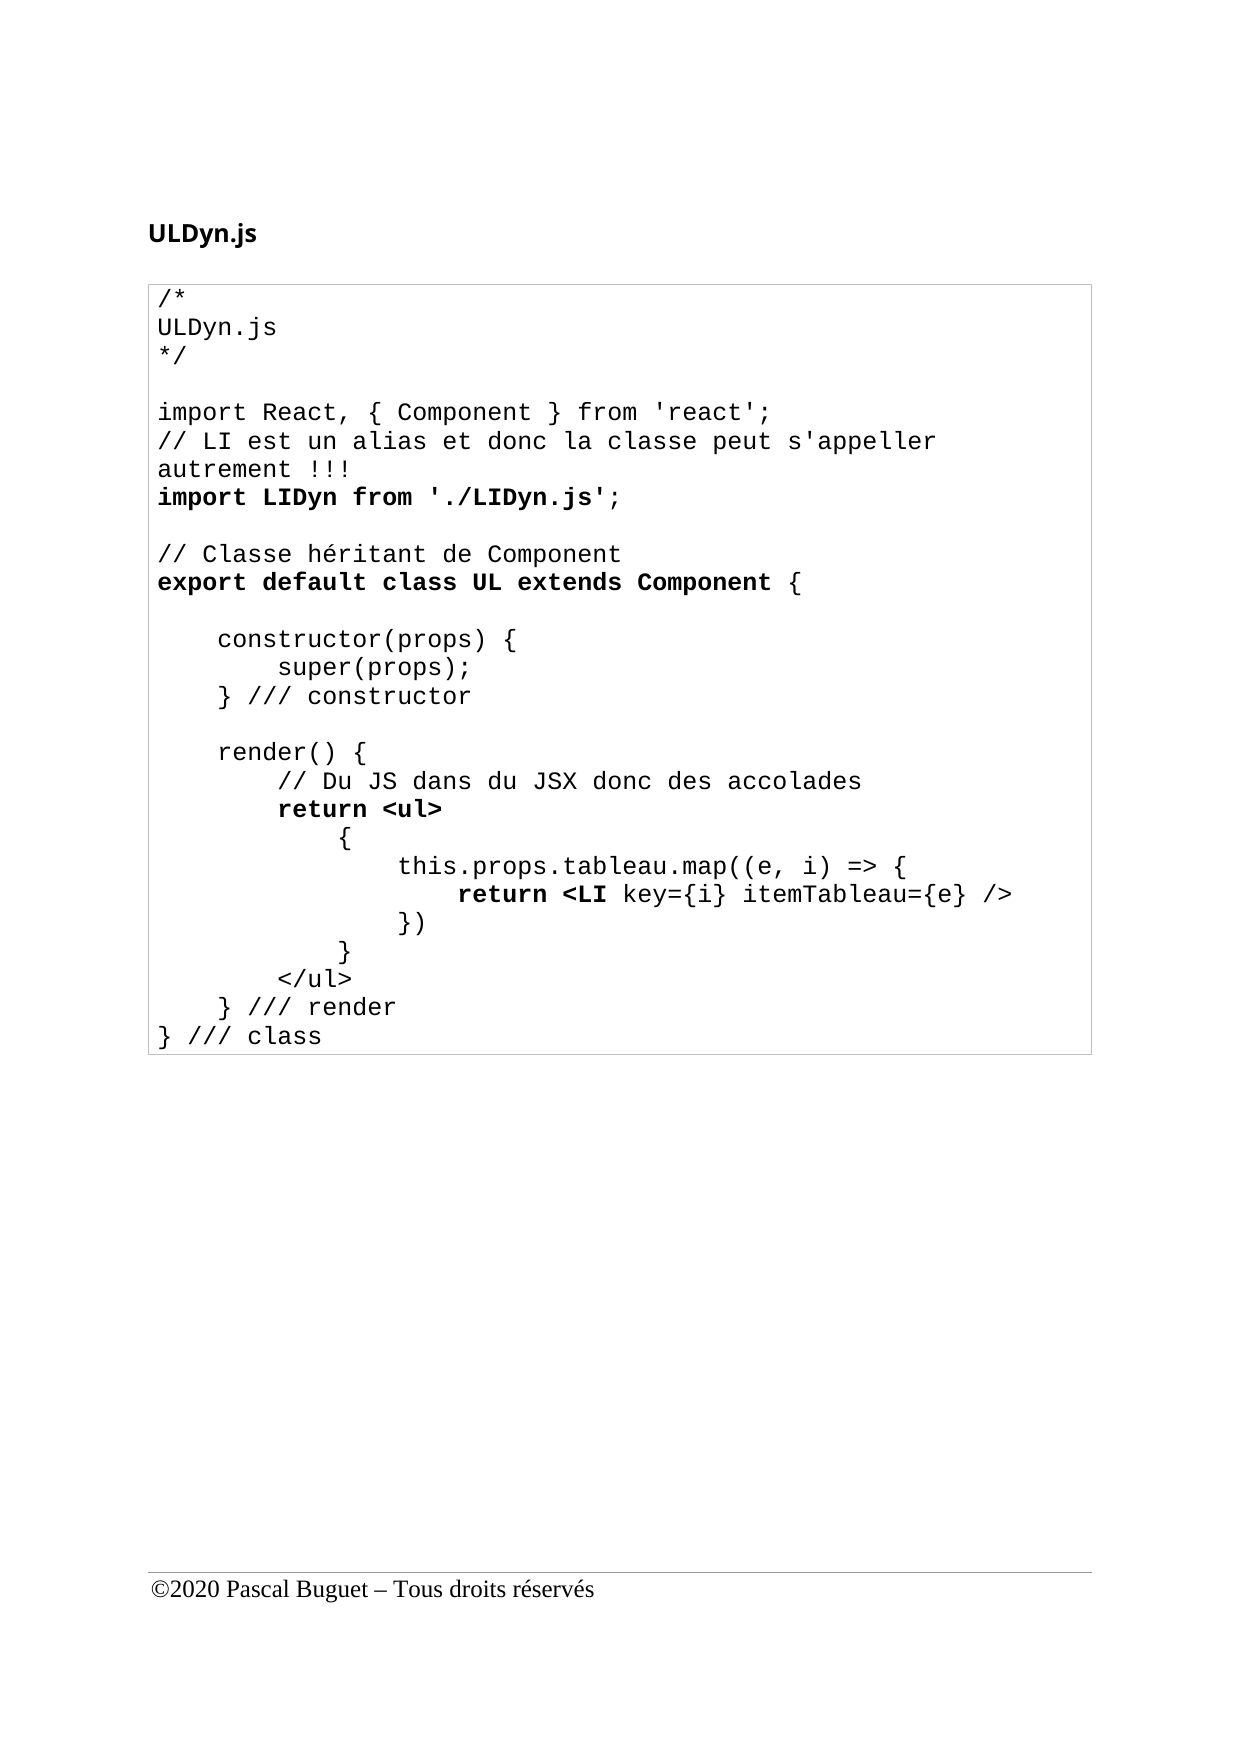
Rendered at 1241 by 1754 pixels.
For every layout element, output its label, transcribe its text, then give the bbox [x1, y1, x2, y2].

text /* [149, 285, 1091, 312]
text import React, { Component } from 'react'; [149, 397, 1091, 425]
text // Classe héritant de Component [149, 538, 1091, 567]
text render() { [149, 737, 1091, 765]
text // Du JS dans du JSX donc des accolades [149, 765, 1091, 793]
text */ [149, 340, 1091, 372]
text } /// class [149, 1020, 1091, 1054]
text } /// render [149, 992, 1091, 1020]
text export default class UL extends Component { [149, 567, 1091, 598]
text } /// constructor [149, 680, 1091, 712]
text constructor(props) { [149, 623, 1091, 652]
text } [149, 935, 1091, 963]
text { [149, 822, 1091, 850]
text return <LI key={i} itemTableau={e} /> [149, 878, 1091, 907]
text </ul> [149, 963, 1091, 992]
text // LI est un alias et donc la classe peut s'appeller autrement !!! [149, 425, 1091, 482]
text return <ul> [149, 793, 1091, 822]
text ULDyn.js [149, 312, 1091, 340]
text }) [149, 907, 1091, 935]
text ULDyn.js [148, 215, 1092, 249]
text super(props); [149, 652, 1091, 680]
text import LIDyn from './LIDyn.js'; [149, 482, 1091, 513]
text this.props.tableau.map((e, i) => { [149, 850, 1091, 878]
